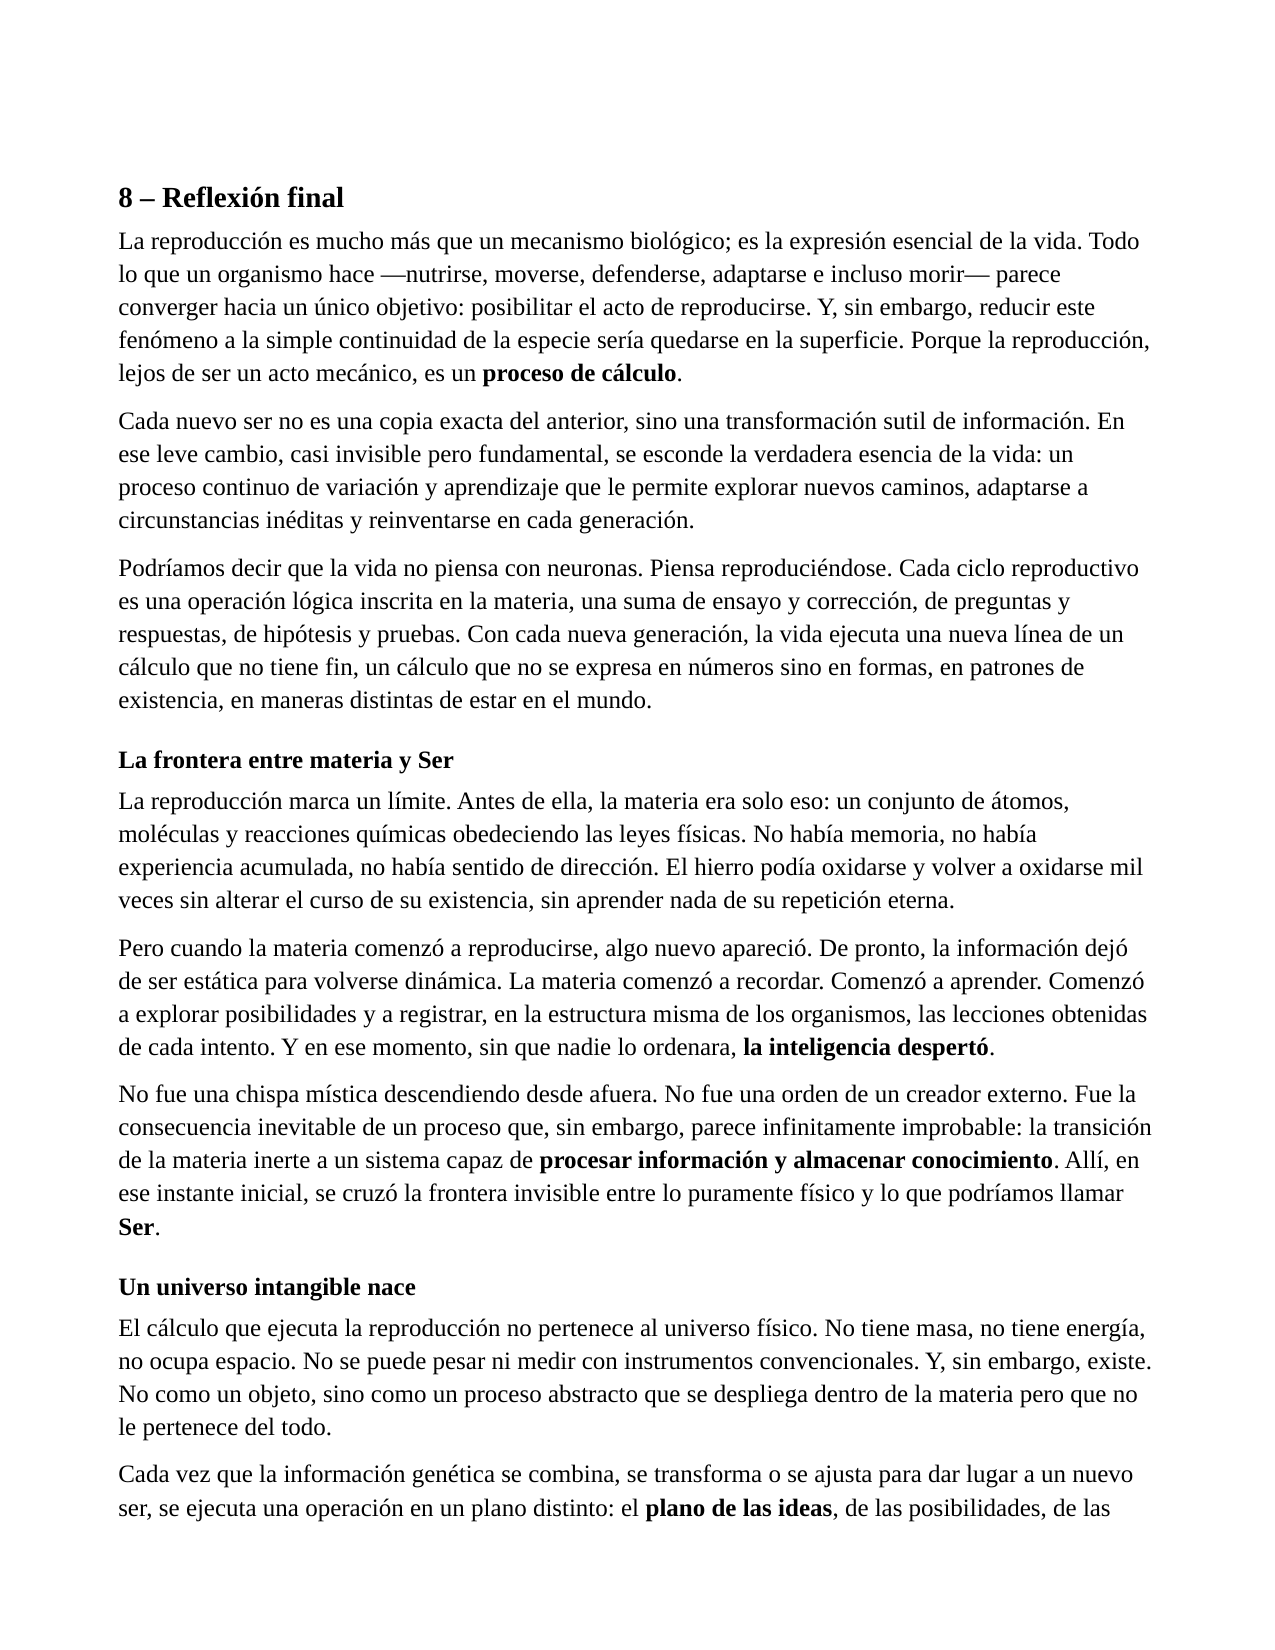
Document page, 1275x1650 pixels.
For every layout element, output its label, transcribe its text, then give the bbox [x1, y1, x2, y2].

text Cada vez que la información genética se combina, se transforma o se ajusta para dar lugar a un nuevo ser, se ejecuta una operación en un plano distinto: el plano de las ideas, de las posibilidades, de las [118, 1459, 1157, 1521]
text No fue una chispa mística descendiendo desde afuera. No fue una orden de un creador externo. Fue la consecuencia inevitable de un proceso que, sin embargo, parece infinitamente improbable: la transición de la materia inerte a un sistema capaz de procesar información y almacenar conocimiento. Allí, en ese instante inicial, se cruzó la frontera invisible entre lo puramente físico y lo que podríamos llamar Ser. [118, 1079, 1157, 1240]
text El cálculo que ejecuta la reproducción no pertenece al universo físico. No tiene masa, no tiene energía, no ocupa espacio. No se puede pesar ni medir con instrumentos convencionales. Y, sin embargo, existe. No como un objeto, sino como un proceso abstracto que se despliega dentro de la materia pero que no le pertenece del todo. [118, 1313, 1157, 1441]
text Cada nuevo ser no es una copia exacta del anterior, sino una transformación sutil de información. En ese leve cambio, casi invisible pero fundamental, se esconde la verdadera esencia de la vida: un proceso continuo de variación y aprendizaje que le permite explorar nuevos caminos, adaptarse a circunstancias inéditas y reinventarse en cada generación. [118, 406, 1157, 534]
text La reproducción marca un límite. Antes de ella, la materia era solo eso: un conjunto de átomos, moléculas y reacciones químicas obedeciendo las leyes físicas. No había memoria, no había experiencia acumulada, no había sentido de dirección. El hierro podía oxidarse y volver a oxidarse mil veces sin alterar el curso de su existencia, sin aprender nada de su repetición eterna. [118, 786, 1157, 914]
text Podríamos decir que la vida no piensa con neuronas. Piensa reproduciéndose. Cada ciclo reproductivo es una operación lógica inscrita en la materia, una suma de ensayo y corrección, de preguntas y respuestas, de hipótesis y pruebas. Con cada nueva generación, la vida ejecuta una nueva línea de un cálculo que no tiene fin, un cálculo que no se expresa en números sino en formas, en patrones de existencia, en maneras distintas de estar en el mundo. [118, 553, 1157, 713]
text Pero cuando la materia comenzó a reproducirse, algo nuevo apareció. De pronto, la información dejó de ser estática para volverse dinámica. La materia comenzó a recordar. Comenzó a aprender. Comenzó a explorar posibilidades y a registrar, en la estructura misma de los organismos, las lecciones obtenidas de cada intento. Y en ese momento, sin que nadie lo ordenara, la inteligencia despertó. [118, 933, 1157, 1061]
subtitle Un universo intangible nace [118, 1272, 1157, 1300]
subtitle 8 – Reflexión final [118, 180, 1157, 214]
subtitle La frontera entre materia y Ser [118, 745, 1157, 774]
text La reproducción es mucho más que un mecanismo biológico; es la expresión esencial de la vida. Todo lo que un organismo hace —nutrirse, moverse, defenderse, adaptarse e incluso morir— parece converger hacia un único objetivo: posibilitar el acto de reproducirse. Y, sin embargo, reducir este fenómeno a la simple continuidad de la especie sería quedarse en la superficie. Porque la reproducción, lejos de ser un acto mecánico, es un proceso de cálculo. [118, 226, 1157, 387]
